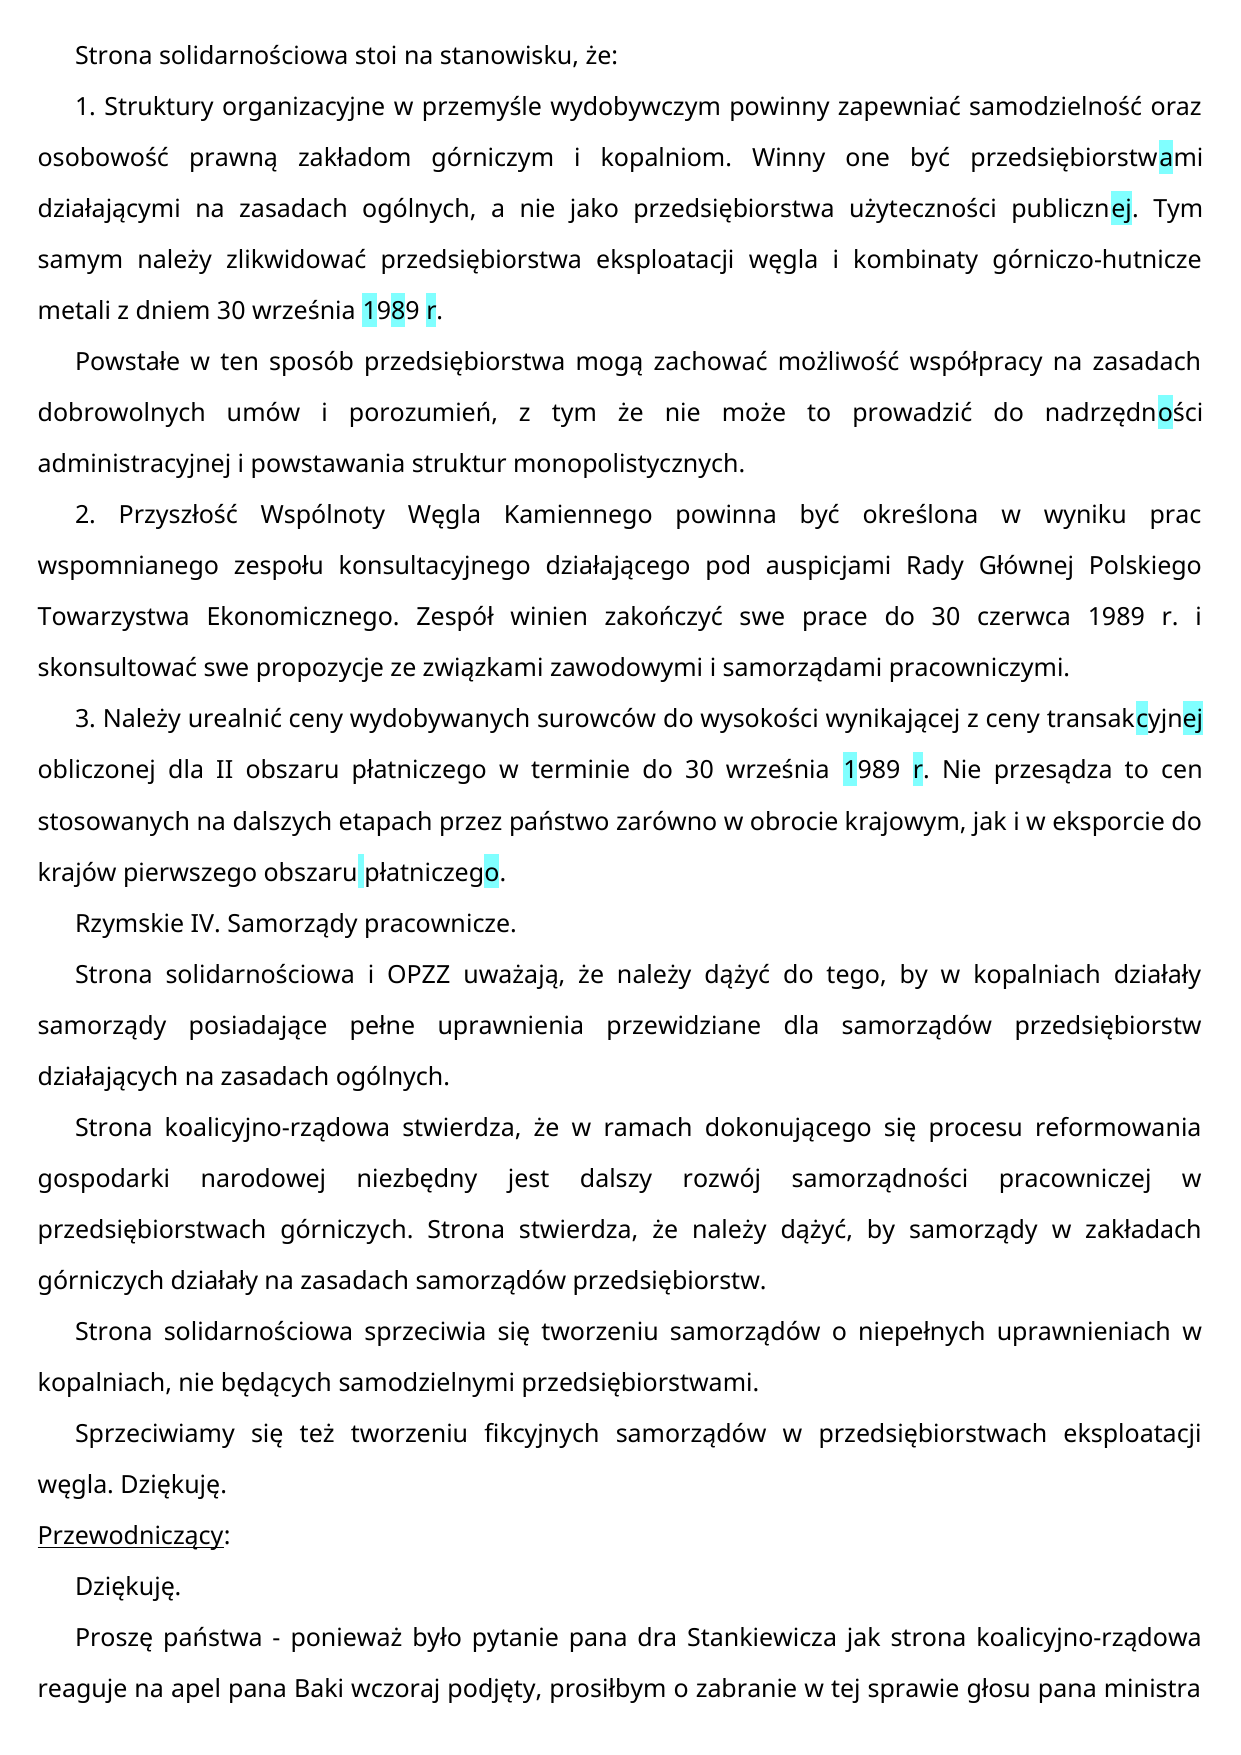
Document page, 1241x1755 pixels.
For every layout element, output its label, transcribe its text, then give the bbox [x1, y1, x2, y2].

text Proszę państwa - ponieważ było pytanie pana dra Stankiewicza jak strona koalicyjno-rządowa reaguje na apel pana Baki wczoraj podjęty, prosiłbym o zabranie w tej sprawie głosu pana ministra [37, 1620, 1203, 1705]
text Powstałe w ten sposób przedsiębiorstwa mogą zachować możliwość współpracy na zasadach dobrowolnych umów i porozumień, z tym że nie może to prowadzić do nadrzędności administracyjnej i powstawania struktur monopolistycznych. [37, 344, 1203, 480]
text 2. Przyszłość Wspólnoty Węgla Kamiennego powinna być określona w wyniku prac wspomnianego zespołu konsultacyjnego działającego pod auspicjami Rady Głównej Polskiego Towarzystwa Ekonomicznego. Zespół winien zakończyć swe prace do 30 czerwca 1989 r. i skonsultować swe propozycje ze związkami zawodowymi i samorządami pracowniczymi. [37, 497, 1203, 684]
text Przewodniczący: [37, 1518, 1203, 1552]
text Sprzeciwiamy się też tworzeniu fikcyjnych samorządów w przedsiębiorstwach eksploatacji węgla. Dziękuję. [37, 1416, 1203, 1501]
text 1. Struktury organizacyjne w przemyśle wydobywczym powinny zapewniać samodzielność oraz osobowość prawną zakładom górniczym i kopalniom. Winny one być przedsiębiorstwami działającymi na zasadach ogólnych, a nie jako przedsiębiorstwa użyteczności publicznej. Tym samym należy zlikwidować przedsiębiorstwa eksploatacji węgla i kombinaty górniczo-hutnicze metali z dniem 30 września 1989 r. [37, 88, 1203, 327]
text Strona solidarnościowa i OPZZ uważają, że należy dążyć do tego, by w kopalniach działały samorządy posiadające pełne uprawnienia przewidziane dla samorządów przedsiębiorstw działających na zasadach ogólnych. [37, 956, 1203, 1092]
text Dziękuję. [37, 1569, 1203, 1603]
text Rzymskie IV. Samorządy pracownicze. [37, 905, 1203, 939]
text Strona koalicyjno-rządowa stwierdza, że w ramach dokonującego się procesu reformowania gospodarki narodowej niezbędny jest dalszy rozwój samorządności pracowniczej w przedsiębiorstwach górniczych. Strona stwierdza, że należy dążyć, by samorządy w zakładach górniczych działały na zasadach samorządów przedsiębiorstw. [37, 1109, 1203, 1297]
text Strona solidarnościowa sprzeciwia się tworzeniu samorządów o niepełnych uprawnieniach w kopalniach, nie będących samodzielnymi przedsiębiorstwami. [37, 1313, 1203, 1399]
text Strona solidarnościowa stoi na stanowisku, że: [37, 37, 1203, 72]
text 3. Należy urealnić ceny wydobywanych surowców do wysokości wynikającej z ceny transakcyjnej obliczonej dla II obszaru płatniczego w terminie do 30 września 1989 r. Nie przesądza to cen stosowanych na dalszych etapach przez państwo zarówno w obrocie krajowym, jak i w eksporcie do krajów pierwszego obszaru płatniczego. [37, 701, 1203, 888]
